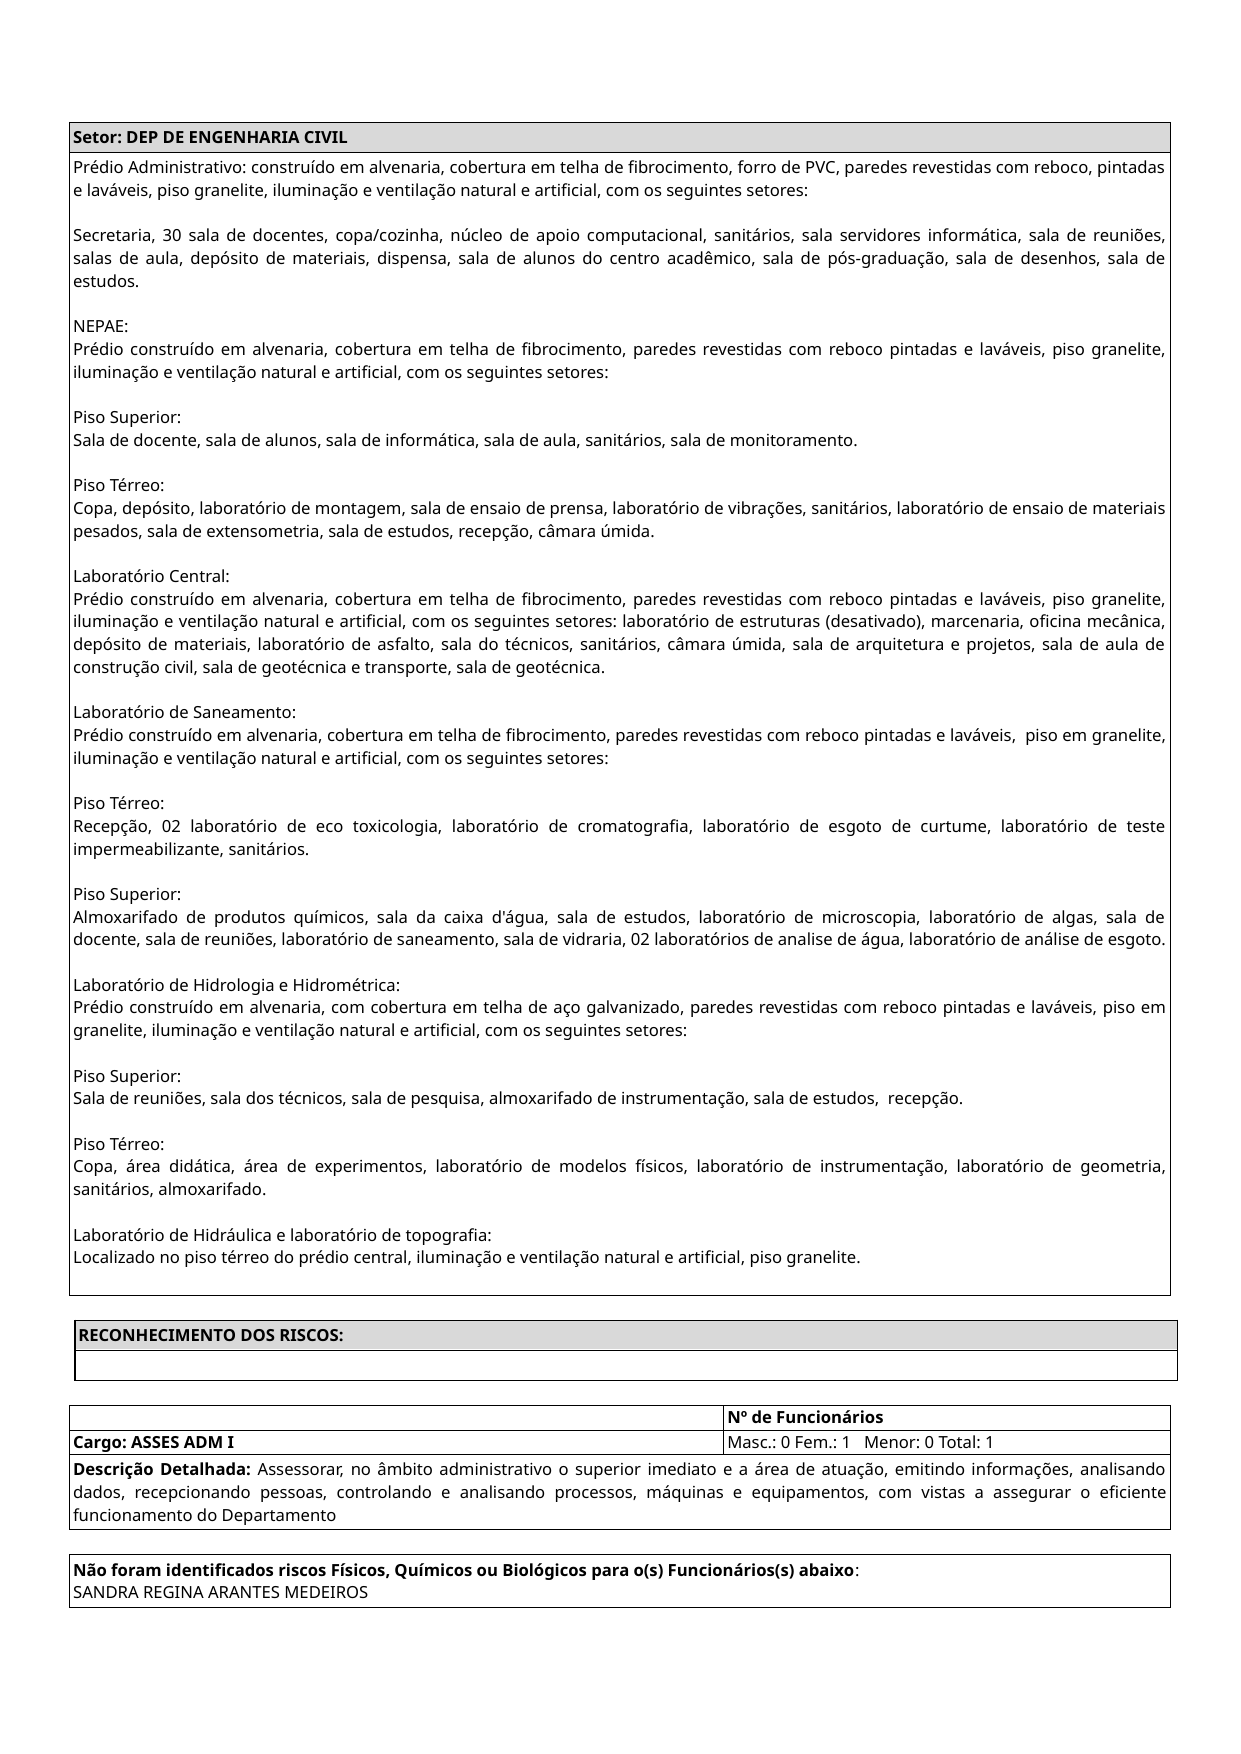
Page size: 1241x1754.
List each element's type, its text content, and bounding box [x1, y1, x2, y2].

table_cell Prédio Administrativo: construído em alvenaria, cobertura em telha de fibrocimento, forro de PVC, paredes revestidas com reboco, pintadas e laváveis, piso granelite, iluminação e ventilação natural e artificial, com os seguintes setores: Secretaria, 30 sala de docentes, copa/cozinha, núcleo de apoio computacional, sanitários, sala servidores informática, sala de reuniões, salas de aula, depósito de materiais, dispensa, sala de alunos do centro acadêmico, sala de pós-graduação, sala de desenhos, sala de estudos. NEPAE: Prédio construído em alvenaria, cobertura em telha de fibrocimento, paredes revestidas com reboco pintadas e laváveis, piso granelite, iluminação e ventilação natural e artificial, com os seguintes setores: Piso Superior: Sala de docente, sala de alunos, sala de informática, sala de aula, sanitários, sala de monitoramento. Piso Térreo: Copa, depósito, laboratório de montagem, sala de ensaio de prensa, laboratório de vibrações, sanitários, laboratório de ensaio de materiais pesados, sala de extensometria, sala de estudos, recepção, câmara úmida. Laboratório Central: Prédio construído em alvenaria, cobertura em telha de fibrocimento, paredes revestidas com reboco pintadas e laváveis, piso granelite, iluminação e ventilação natural e artificial, com os seguintes setores: laboratório de estruturas (desativado), marcenaria, oficina mecânica, depósito de materiais, laboratório de asfalto, sala do técnicos, sanitários, câmara úmida, sala de arquitetura e projetos, sala de aula de construção civil, sala de geotécnica e transporte, sala de geotécnica. Laboratório de Saneamento: Prédio construído em alvenaria, cobertura em telha de fibrocimento, paredes revestidas com reboco pintadas e laváveis, piso em granelite, iluminação e ventilação natural e artificial, com os seguintes setores: Piso Térreo: Recepção, 02 laboratório de eco toxicologia, laboratório de cromatografia, laboratório de esgoto de curtume, laboratório de teste impermeabilizante, sanitários. Piso Superior: Almoxarifado de produtos químicos, sala da caixa d'água, sala de estudos, laboratório de microscopia, laboratório de algas, sala de docente, sala de reuniões, laboratório de saneamento, sala de vidraria, 02 laboratórios de analise de água, laboratório de análise de esgoto. Laboratório de Hidrologia e Hidrométrica: Prédio construído em alvenaria, com cobertura em telha de aço galvanizado, paredes revestidas com reboco pintadas e laváveis, piso em granelite, iluminação e ventilação natural e artificial, com os seguintes setores: Piso Superior: Sala de reuniões, sala dos técnicos, sala de pesquisa, almoxarifado de instrumentação, sala de estudos, recepção. Piso Térreo: Copa, área didática, área de experimentos, laboratório de modelos físicos, laboratório de instrumentação, laboratório de geometria, sanitários, almoxarifado. Laboratório de Hidráulica e laboratório de topografia: Localizado no piso térreo do prédio central, iluminação e ventilação natural e artificial, piso granelite. [70, 153, 1170, 1294]
table_header RECONHECIMENTO DOS RISCOS: [76, 1321, 1177, 1349]
table_header [70, 1406, 723, 1430]
table_header Nº de Funcionários [724, 1406, 1170, 1430]
table_cell Cargo: ASSES ADM I [70, 1431, 723, 1453]
table_cell - [76, 1351, 1177, 1379]
table_header Não foram identificados riscos Físicos, Químicos ou Biológicos para o(s) Funcionários(s) abaixo: SANDRA REGINA ARANTES MEDEIROS [70, 1555, 1170, 1607]
table_cell Masc.: 0 Fem.: 1 Menor: 0 Total: 1 [724, 1431, 1170, 1453]
table_cell Descrição Detalhada: Assessorar, no âmbito administrativo o superior imediato e a área de atuação, emitindo informações, analisando dados, recepcionando pessoas, controlando e analisando processos, máquinas e equipamentos, com vistas a assegurar o eficiente funcionamento do Departamento [70, 1455, 1170, 1529]
table_header Setor: DEP DE ENGENHARIA CIVIL [70, 123, 1170, 152]
